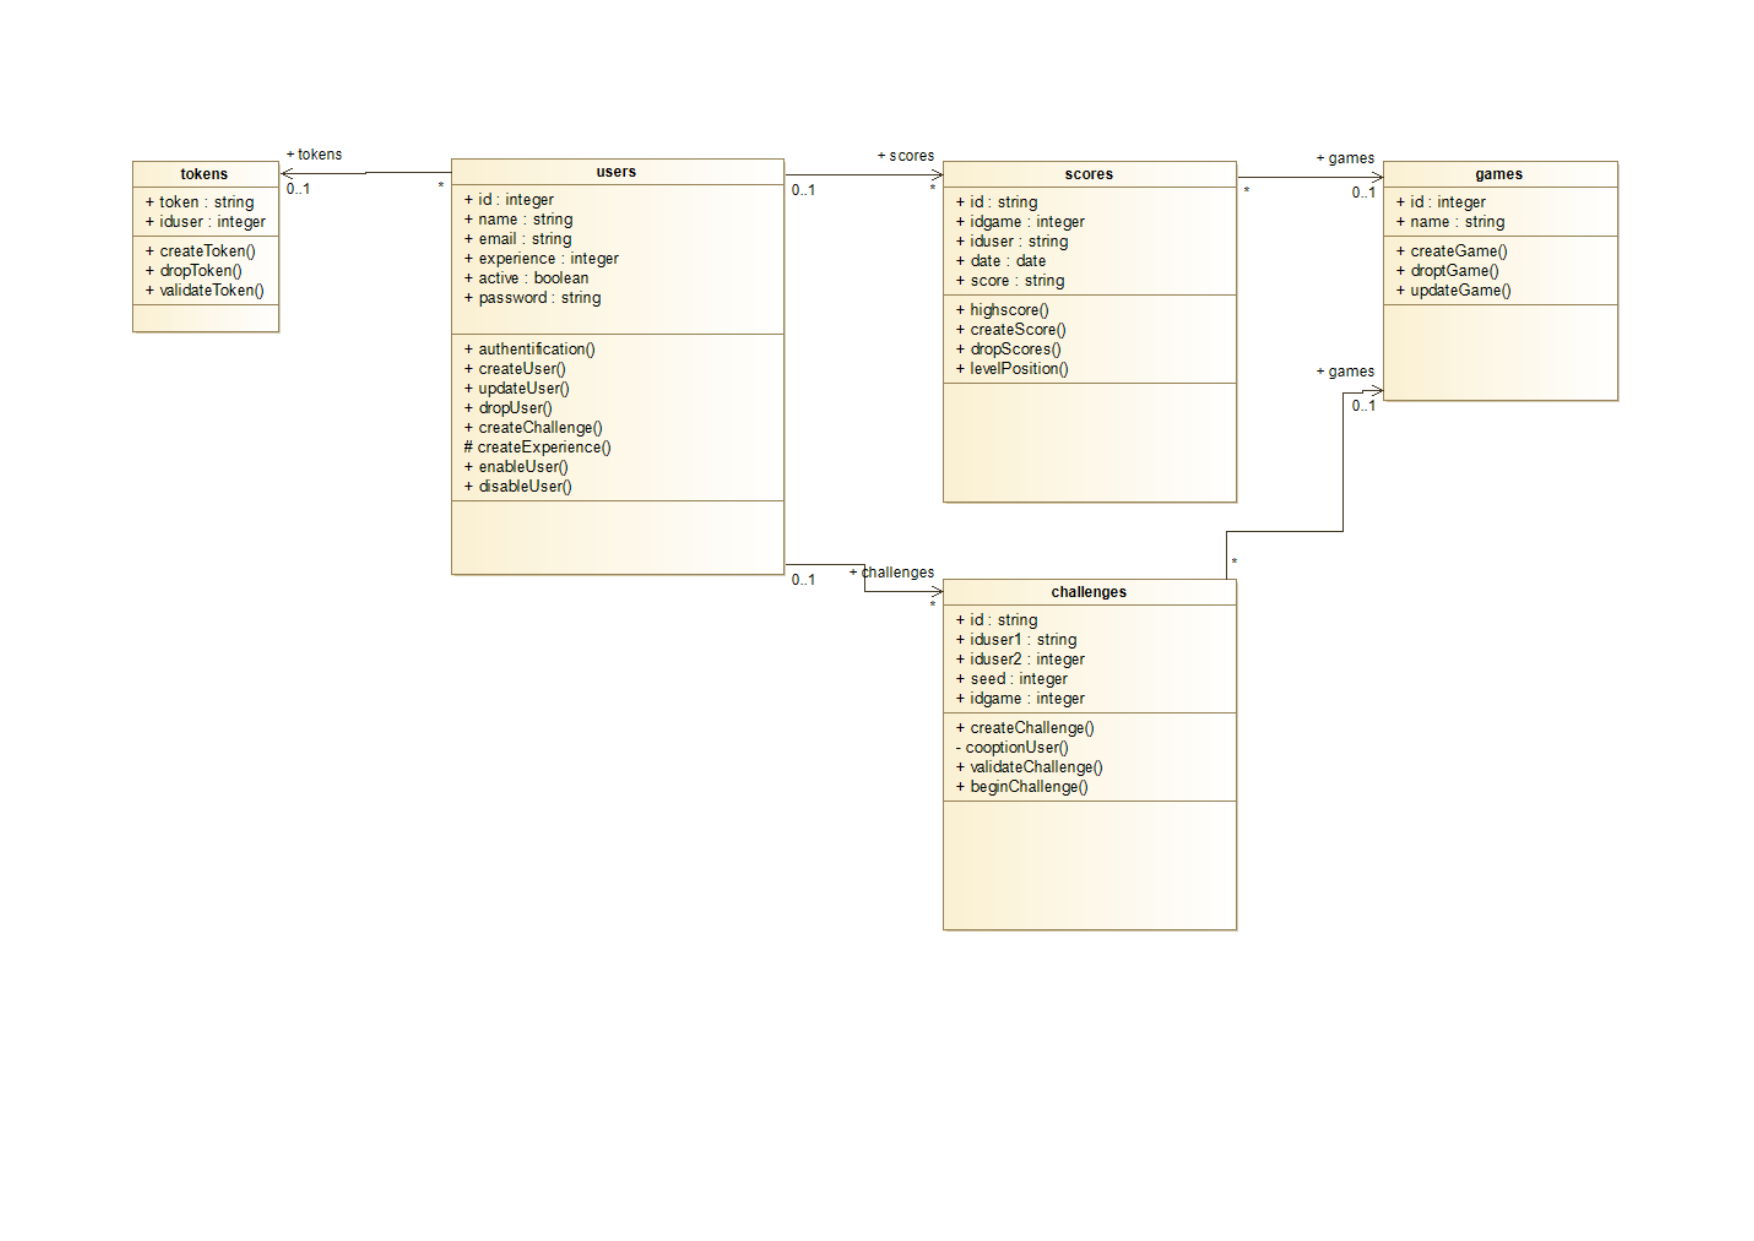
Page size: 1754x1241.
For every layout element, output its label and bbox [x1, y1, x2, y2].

picture [120, 118, 1632, 944]
